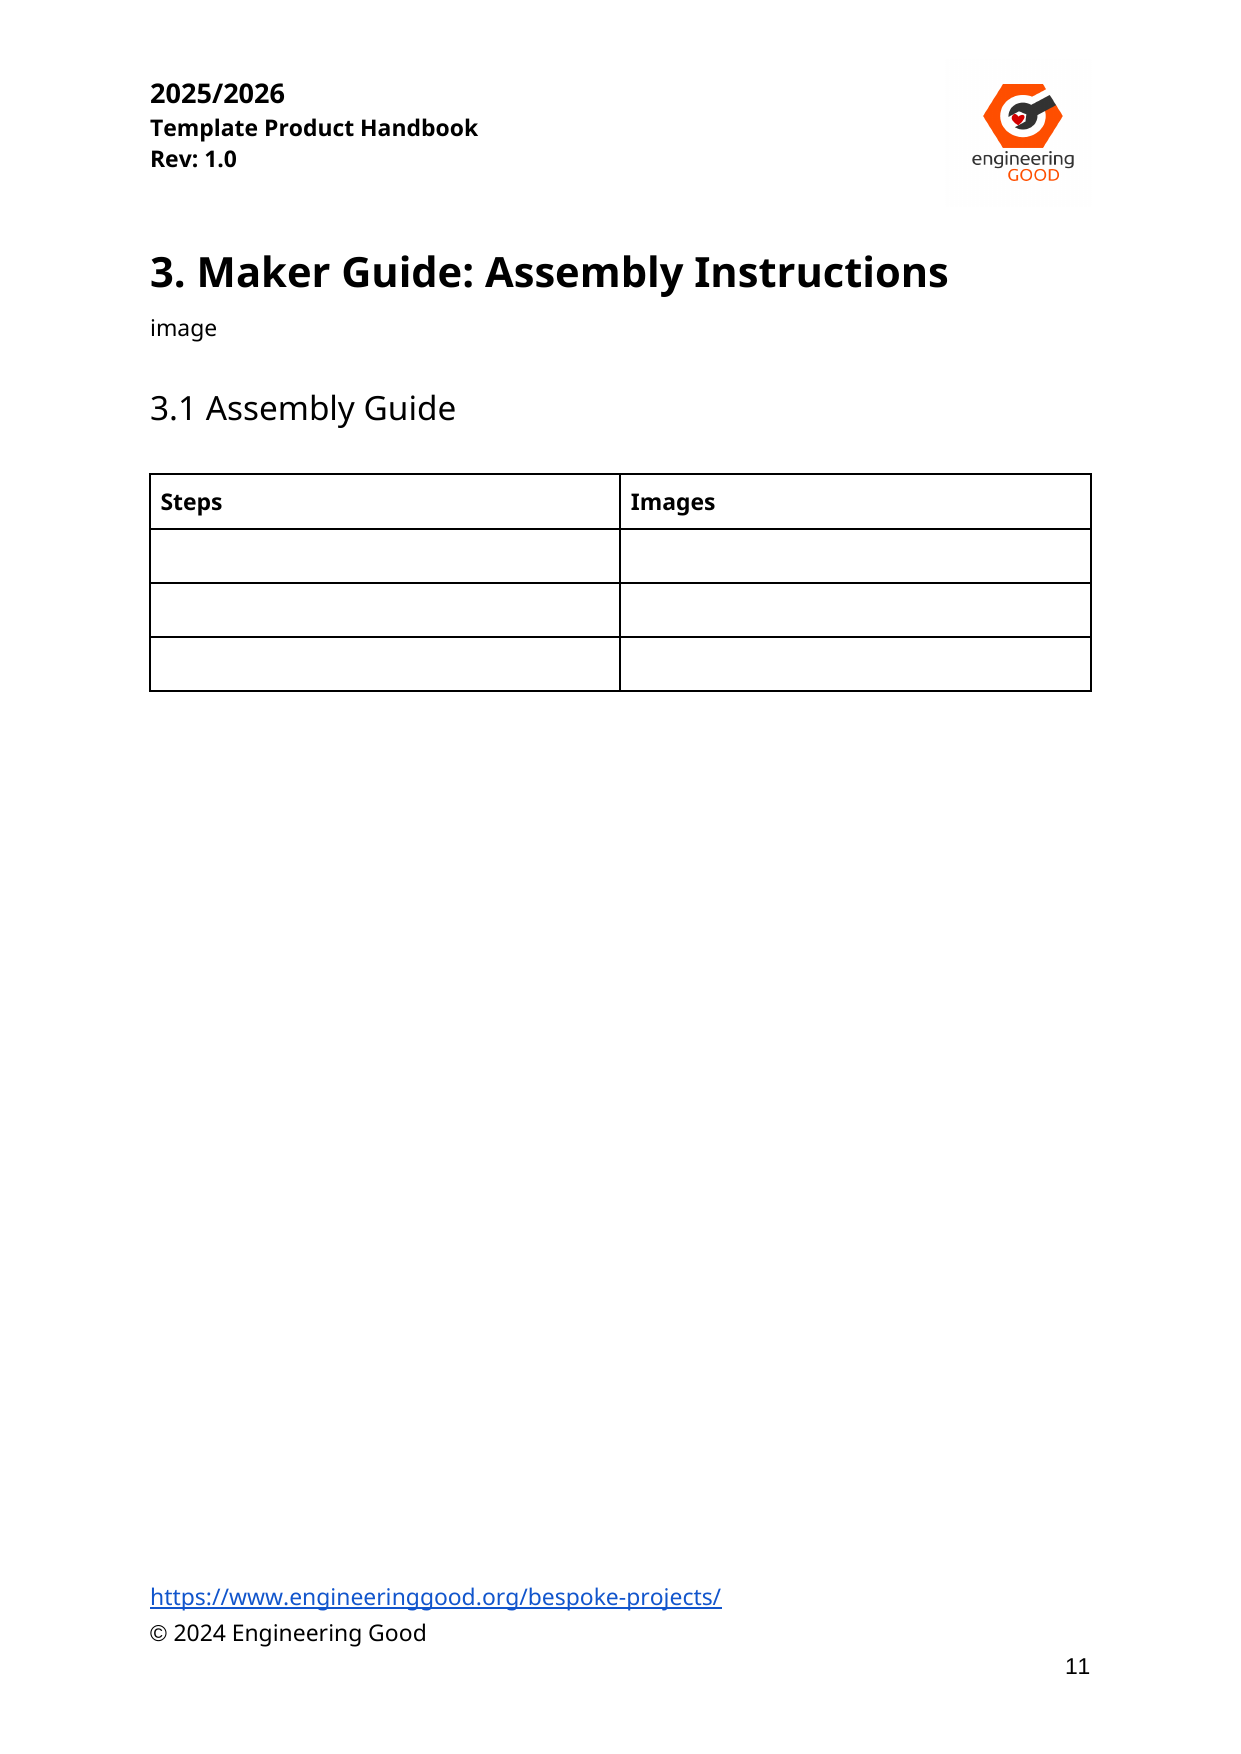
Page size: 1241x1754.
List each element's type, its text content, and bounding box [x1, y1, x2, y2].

text image [150, 312, 1090, 343]
table_cell [151, 530, 619, 582]
table_cell [151, 584, 619, 636]
subtitle 3. Maker Guide: Assembly Instructions [150, 242, 1090, 299]
table_cell [151, 638, 619, 690]
subtitle 3.1 Assembly Guide [150, 385, 1090, 431]
table_header Images [621, 475, 1090, 527]
table_header Steps [151, 475, 619, 527]
table_cell [621, 584, 1090, 636]
table_cell [621, 530, 1090, 582]
table_cell [621, 638, 1090, 690]
picture [945, 59, 1093, 207]
